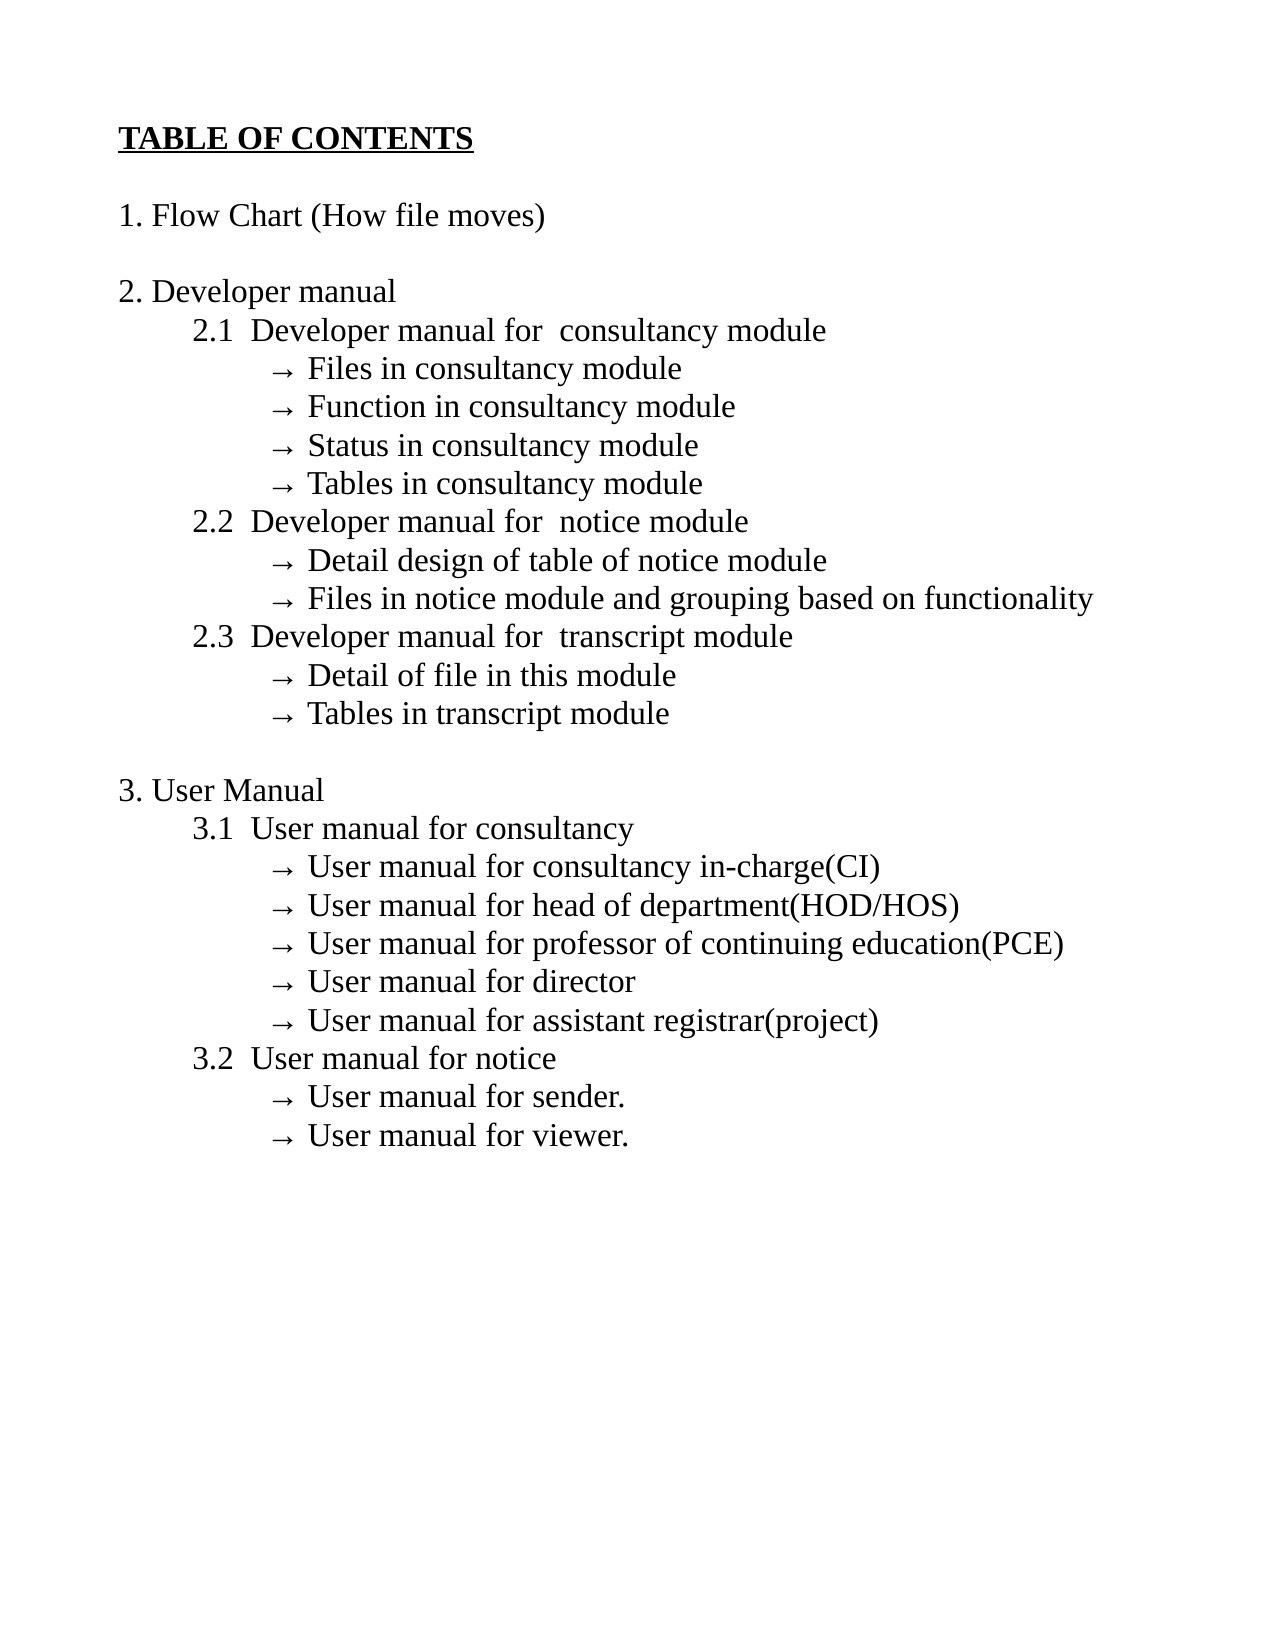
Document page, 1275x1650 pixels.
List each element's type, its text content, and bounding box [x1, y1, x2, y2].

text → Files in consultancy module [118, 348, 1157, 386]
text 3.1 User manual for consultancy [118, 808, 1157, 846]
text → User manual for head of department(HOD/HOS) [118, 885, 1157, 923]
text 2.3 Developer manual for transcript module [118, 616, 1157, 655]
text → User manual for viewer. [118, 1115, 1157, 1153]
text 2.2 Developer manual for notice module [118, 501, 1157, 540]
text 3. User Manual [118, 770, 1157, 808]
text → Function in consultancy module [118, 386, 1157, 425]
text → Tables in consultancy module [118, 463, 1157, 501]
text → User manual for professor of continuing education(PCE) [118, 923, 1157, 961]
text → User manual for assistant registrar(project) [118, 1000, 1157, 1038]
text → User manual for consultancy in-charge(CI) [118, 846, 1157, 885]
text → Status in consultancy module [118, 425, 1157, 463]
text → Files in notice module and grouping based on functionality [118, 578, 1157, 616]
text 2. Developer manual [118, 271, 1157, 310]
text → User manual for sender. [118, 1076, 1157, 1115]
text → User manual for director [118, 961, 1157, 1000]
text 1. Flow Chart (How file moves) [118, 195, 1157, 233]
text → Tables in transcript module [118, 693, 1157, 731]
text → Detail design of table of notice module [118, 540, 1157, 578]
text → Detail of file in this module [118, 655, 1157, 693]
text 2.1 Developer manual for consultancy module [118, 310, 1157, 348]
text 3.2 User manual for notice [118, 1038, 1157, 1076]
text TABLE OF CONTENTS [118, 118, 1157, 156]
